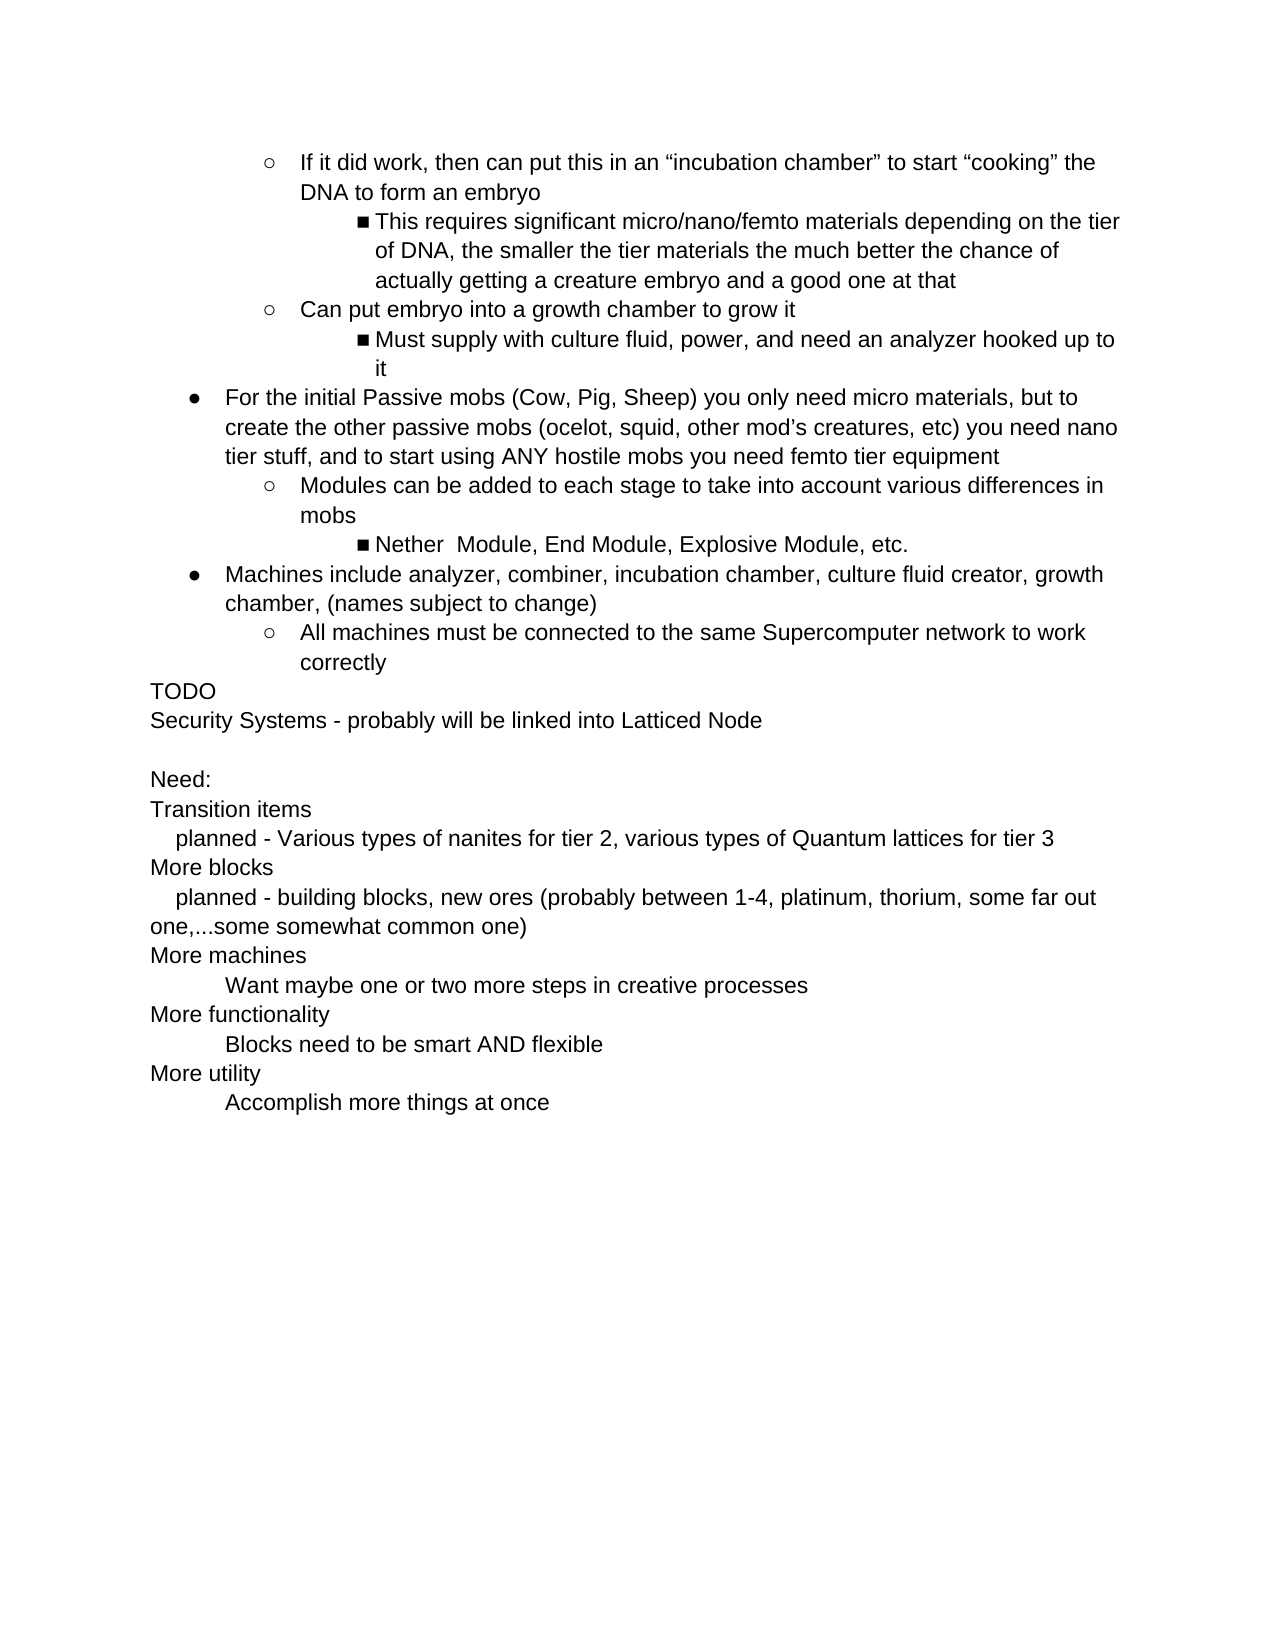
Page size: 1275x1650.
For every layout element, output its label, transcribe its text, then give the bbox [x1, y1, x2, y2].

list For the initial Passive mobs (Cow, Pig, Sheep) you only need micro materials, but to create the other passive mobs (ocelot, squid, other mod’s creatures, etc) you need nano tier stuff, and to start using ANY hostile mobs you need femto tier equipment [187, 385, 1125, 469]
text More blocks [150, 855, 1125, 881]
text More functionality [150, 1002, 1125, 1027]
list Can put embryo into a growth chamber to grow it [262, 297, 1125, 322]
text planned - Various types of nanites for tier 2, various types of Quantum lattices for tier 3 [150, 826, 1125, 851]
list This requires significant micro/nano/femto materials depending on the tier of DNA, the smaller the tier materials the much better the chance of actually getting a creature embryo and a good one at that [356, 209, 1125, 293]
list Modules can be added to each stage to take into account various differences in mobs [262, 473, 1125, 528]
text Security Systems - probably will be linked into Latticed Node [150, 708, 1125, 734]
text Accomplish more things at once [150, 1090, 1125, 1116]
text planned - building blocks, new ores (probably between 1-4, platinum, thorium, some far out one,...some somewhat common one) [150, 884, 1125, 939]
text Transition items [150, 796, 1125, 822]
text Need: [150, 767, 1125, 792]
list If it did work, then can put this in an “incubation chamber” to start “cooking” the DNA to form an embryo [262, 150, 1125, 205]
text Want maybe one or two more steps in creative processes [150, 972, 1125, 998]
list Machines include analyzer, combiner, incubation chamber, culture fluid creator, growth chamber, (names subject to change) [187, 561, 1125, 616]
list Nether Module, End Module, Explosive Module, etc. [356, 532, 1125, 557]
text TODO [150, 679, 1125, 704]
text Blocks need to be smart AND flexible [150, 1031, 1125, 1057]
text More utility [150, 1061, 1125, 1086]
list Must supply with culture fluid, power, and need an analyzer hooked up to it [356, 326, 1125, 381]
list All machines must be connected to the same Supercomputer network to work correctly [262, 620, 1125, 675]
text More machines [150, 943, 1125, 969]
